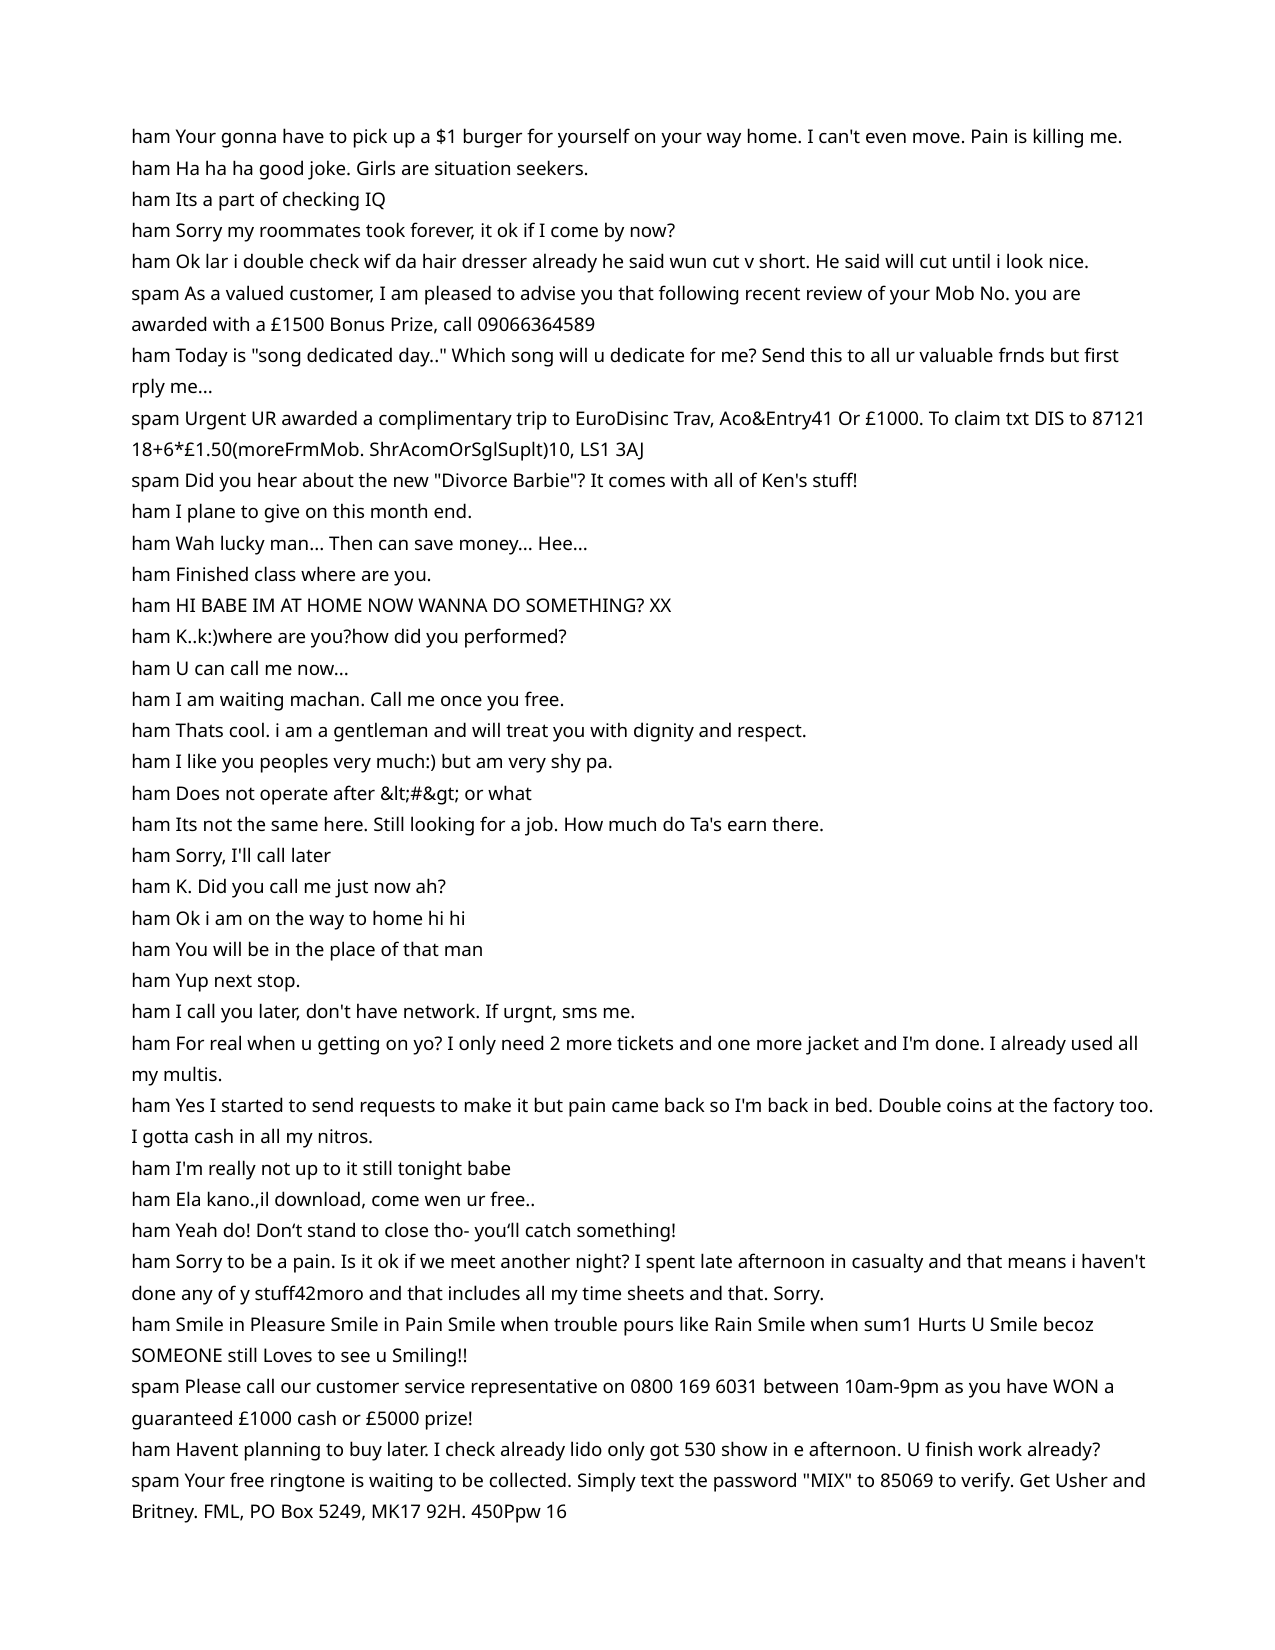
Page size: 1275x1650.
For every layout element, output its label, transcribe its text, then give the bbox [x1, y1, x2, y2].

table_cell ham Its not the same here. Still looking for a job. How much do Ta's earn there. [131, 806, 1157, 837]
table_cell [118, 462, 131, 493]
table_cell ham Today is "song dedicated day.." Which song will u dedicate for me? Send this to all ur valuable frnds but first rply me... [131, 337, 1157, 399]
table_cell spam Your free ringtone is waiting to be collected. Simply text the password "MIX" to 85069 to verify. Get Usher and Britney. FML, PO Box 5249, MK17 92H. 450Ppw 16 [131, 1462, 1157, 1524]
table_cell [118, 649, 131, 681]
table_cell ham Yeah do! Don‘t stand to close tho- you‘ll catch something! [131, 1212, 1157, 1243]
table_cell spam Please call our customer service representative on 0800 169 6031 between 10am-9pm as you have WON a guaranteed £1000 cash or £5000 prize! [131, 1368, 1157, 1431]
table_cell [118, 962, 131, 993]
table_cell [118, 712, 131, 743]
table_cell ham Ha ha ha good joke. Girls are situation seekers. [131, 149, 1157, 181]
table_cell ham I like you peoples very much:) but am very shy pa. [131, 743, 1157, 774]
table_cell [118, 774, 131, 806]
table_cell ham I am waiting machan. Call me once you free. [131, 681, 1157, 712]
table_cell ham I'm really not up to it still tonight babe [131, 1149, 1157, 1181]
table_cell ham I plane to give on this month end. [131, 493, 1157, 524]
table_cell ham Yup next stop. [131, 962, 1157, 993]
table_cell [118, 274, 131, 337]
table_cell [118, 1087, 131, 1149]
table_cell spam As a valued customer, I am pleased to advise you that following recent review of your Mob No. you are awarded with a £1500 Bonus Prize, call 09066364589 [131, 274, 1157, 337]
table_cell ham Smile in Pleasure Smile in Pain Smile when trouble pours like Rain Smile when sum1 Hurts U Smile becoz SOMEONE still Loves to see u Smiling!! [131, 1306, 1157, 1368]
table_cell [118, 1462, 131, 1524]
table_cell [118, 337, 131, 399]
table_cell [118, 212, 131, 243]
table_cell [118, 1243, 131, 1306]
table_cell ham K. Did you call me just now ah? [131, 868, 1157, 899]
table_cell ham Sorry my roommates took forever, it ok if I come by now? [131, 212, 1157, 243]
table_cell [118, 993, 131, 1024]
table_cell [118, 181, 131, 212]
table_cell [118, 681, 131, 712]
table_cell [118, 524, 131, 556]
table_cell ham Finished class where are you. [131, 556, 1157, 587]
table_cell ham Thats cool. i am a gentleman and will treat you with dignity and respect. [131, 712, 1157, 743]
table_cell ham Ela kano.,il download, come wen ur free.. [131, 1181, 1157, 1212]
table_cell ham Its a part of checking IQ [131, 181, 1157, 212]
table_cell [118, 1431, 131, 1462]
table_cell ham Sorry to be a pain. Is it ok if we meet another night? I spent late afternoon in casualty and that means i haven't done any of y stuff42moro and that includes all my time sheets and that. Sorry. [131, 1243, 1157, 1306]
table_cell ham You will be in the place of that man [131, 931, 1157, 962]
table_cell [118, 587, 131, 618]
table_cell ham Ok i am on the way to home hi hi [131, 899, 1157, 931]
table_cell [118, 1181, 131, 1212]
table_cell ham Sorry, I'll call later [131, 837, 1157, 868]
table_cell ham U can call me now... [131, 649, 1157, 681]
table_cell [118, 868, 131, 899]
table_cell ham Yes I started to send requests to make it but pain came back so I'm back in bed. Double coins at the factory too. I gotta cash in all my nitros. [131, 1087, 1157, 1149]
table_cell ham Wah lucky man... Then can save money... Hee... [131, 524, 1157, 556]
table_cell spam Did you hear about the new "Divorce Barbie"? It comes with all of Ken's stuff! [131, 462, 1157, 493]
table_cell ham HI BABE IM AT HOME NOW WANNA DO SOMETHING? XX [131, 587, 1157, 618]
table_cell [118, 243, 131, 274]
table_cell [118, 931, 131, 962]
table_cell [118, 493, 131, 524]
table_cell [118, 1368, 131, 1431]
table_cell ham Havent planning to buy later. I check already lido only got 530 show in e afternoon. U finish work already? [131, 1431, 1157, 1462]
table_cell [118, 899, 131, 931]
table_cell [118, 556, 131, 587]
table_cell spam Urgent UR awarded a complimentary trip to EuroDisinc Trav, Aco&Entry41 Or £1000. To claim txt DIS to 87121 18+6*£1.50(moreFrmMob. ShrAcomOrSglSuplt)10, LS1 3AJ [131, 399, 1157, 462]
table_cell [118, 1212, 131, 1243]
table_cell [118, 1149, 131, 1181]
table_cell [118, 837, 131, 868]
table_cell [118, 806, 131, 837]
table_cell ham I call you later, don't have network. If urgnt, sms me. [131, 993, 1157, 1024]
table_cell [118, 399, 131, 462]
table_cell ham K..k:)where are you?how did you performed? [131, 618, 1157, 649]
table_cell ham Ok lar i double check wif da hair dresser already he said wun cut v short. He said will cut until i look nice. [131, 243, 1157, 274]
table_cell [118, 118, 131, 149]
table_cell [118, 743, 131, 774]
table_cell [118, 1306, 131, 1368]
table_cell ham For real when u getting on yo? I only need 2 more tickets and one more jacket and I'm done. I already used all my multis. [131, 1024, 1157, 1087]
table_cell [118, 149, 131, 181]
table_cell [118, 1024, 131, 1087]
table_cell [118, 618, 131, 649]
table_cell ham Your gonna have to pick up a $1 burger for yourself on your way home. I can't even move. Pain is killing me. [131, 118, 1157, 149]
table_cell ham Does not operate after &lt;#&gt; or what [131, 774, 1157, 806]
